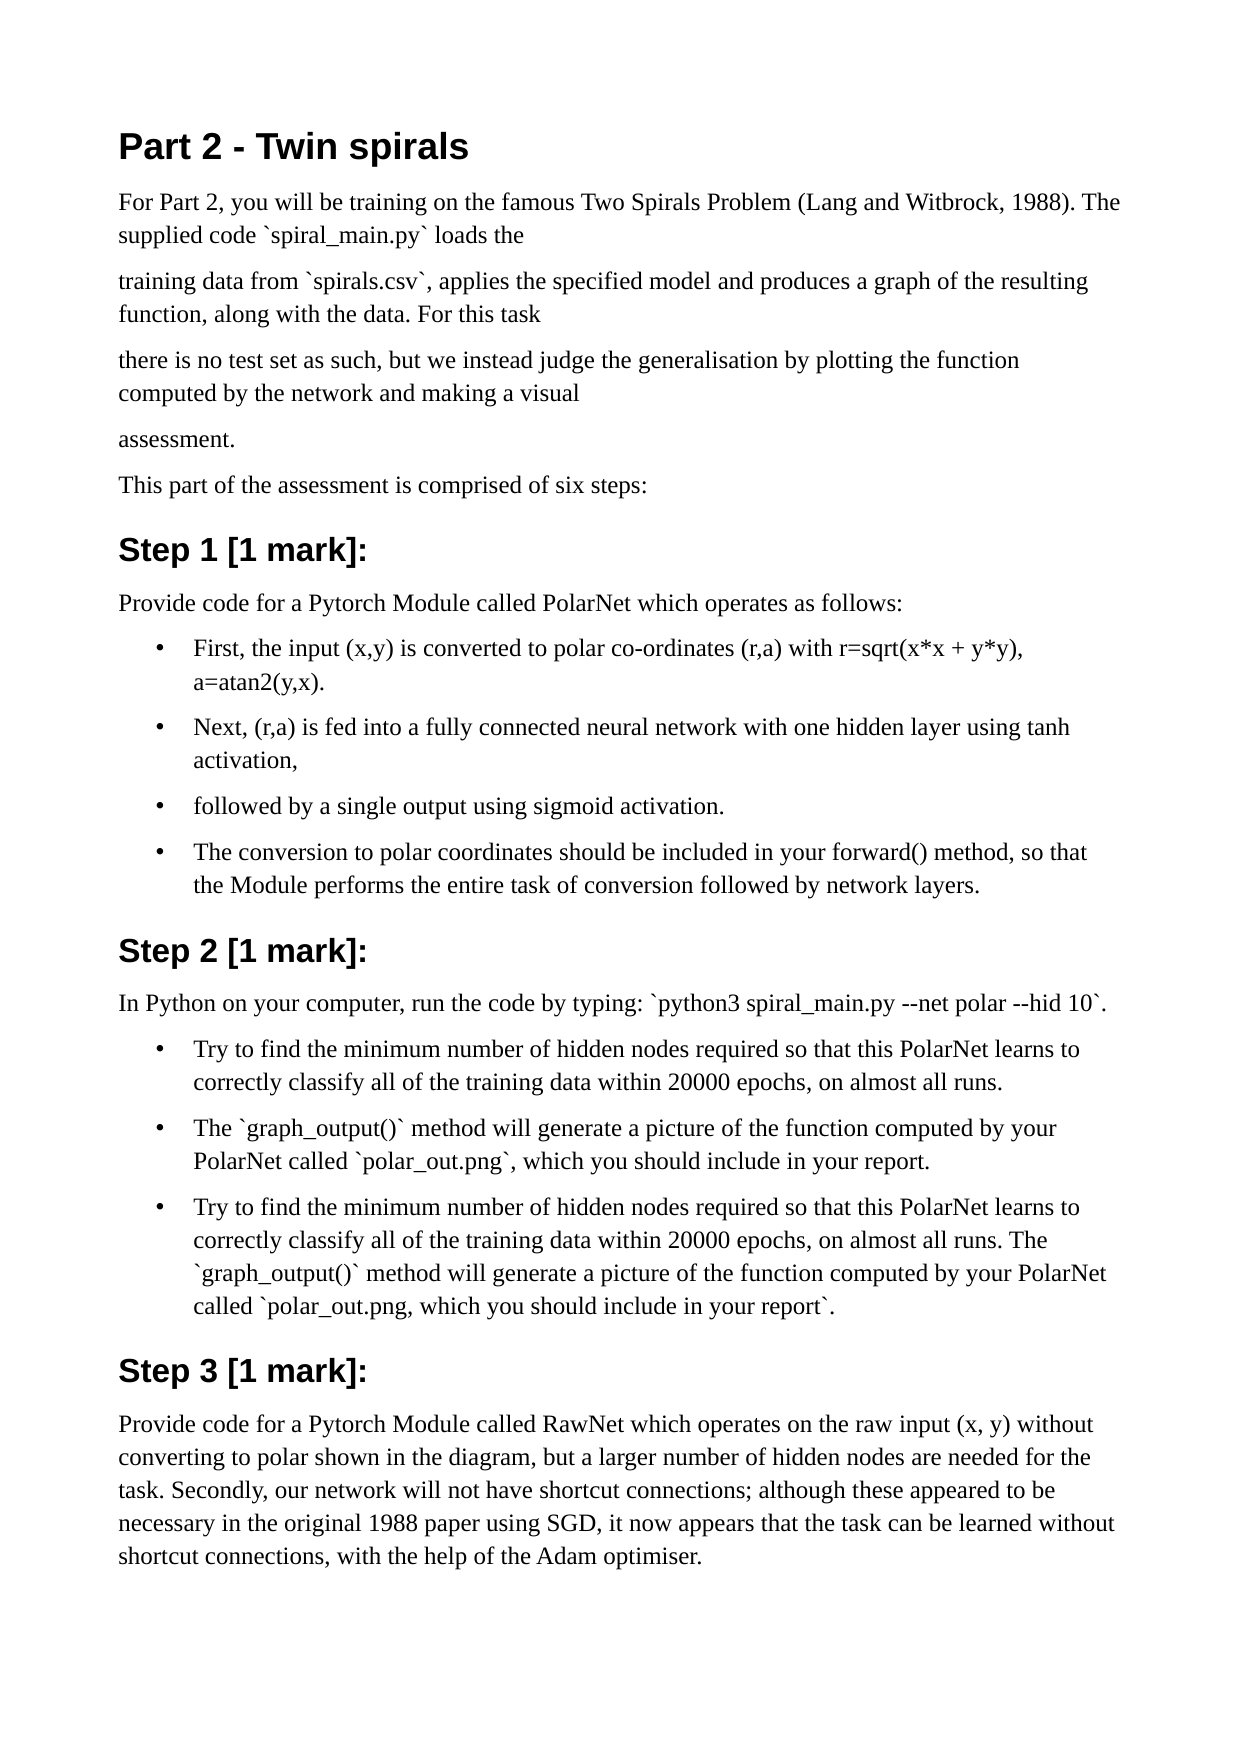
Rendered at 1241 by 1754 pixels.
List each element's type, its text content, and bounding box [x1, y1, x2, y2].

list The conversion to polar coordinates should be included in your forward() method, so that the Module performs the entire task of conversion followed by network layers. [156, 837, 1122, 899]
subtitle Step 1 [1 mark]: [118, 530, 1122, 569]
list followed by a single output using sigmoid activation. [156, 791, 1122, 820]
text Provide code for a Pytorch Module called RawNet which operates on the raw input (x, y) without converting to polar shown in the diagram, but a larger number of hidden nodes are needed for the task. Secondly, our network will not have shortcut connections; although these appeared to be necessary in the original 1988 paper using SGD, it now appears that the task can be learned without shortcut connections, with the help of the Adam optimiser. [118, 1409, 1122, 1569]
text Provide code for a Pytorch Module called PolarNet which operates as follows: [118, 588, 1122, 616]
list The `graph_output()` method will generate a picture of the function computed by your PolarNet called `polar_out.png`, which you should include in your report. [156, 1113, 1122, 1175]
text there is no test set as such, but we instead judge the generalisation by plotting the function computed by the network and making a visual [118, 345, 1122, 407]
text assessment. [118, 424, 1122, 453]
list Next, (r,a) is fed into a fully connected neural network with one hidden layer using tanh activation, [156, 712, 1122, 774]
subtitle Part 2 - Twin spirals [118, 124, 1122, 168]
subtitle Step 3 [1 mark]: [118, 1351, 1122, 1390]
list Try to find the minimum number of hidden nodes required so that this PolarNet learns to correctly classify all of the training data within 20000 epochs, on almost all runs. The `graph_output()` method will generate a picture of the function computed by your PolarNet called `polar_out.png, which you should include in your report`. [156, 1192, 1122, 1320]
text For Part 2, you will be training on the famous Two Spirals Problem (Lang and Witbrock, 1988). The supplied code `spiral_main.py` loads the [118, 187, 1122, 249]
list First, the input (x,y) is converted to polar co-ordinates (r,a) with r=sqrt(x*x + y*y), a=atan2(y,x). [156, 633, 1122, 695]
text In Python on your computer, run the code by typing: `python3 spiral_main.py --net polar --hid 10`. [118, 988, 1122, 1017]
subtitle Step 2 [1 mark]: [118, 931, 1122, 969]
list Try to find the minimum number of hidden nodes required so that this PolarNet learns to correctly classify all of the training data within 20000 epochs, on almost all runs. [156, 1034, 1122, 1096]
text This part of the assessment is comprised of six steps: [118, 470, 1122, 499]
text training data from `spirals.csv`, applies the specified model and produces a graph of the resulting function, along with the data. For this task [118, 266, 1122, 328]
